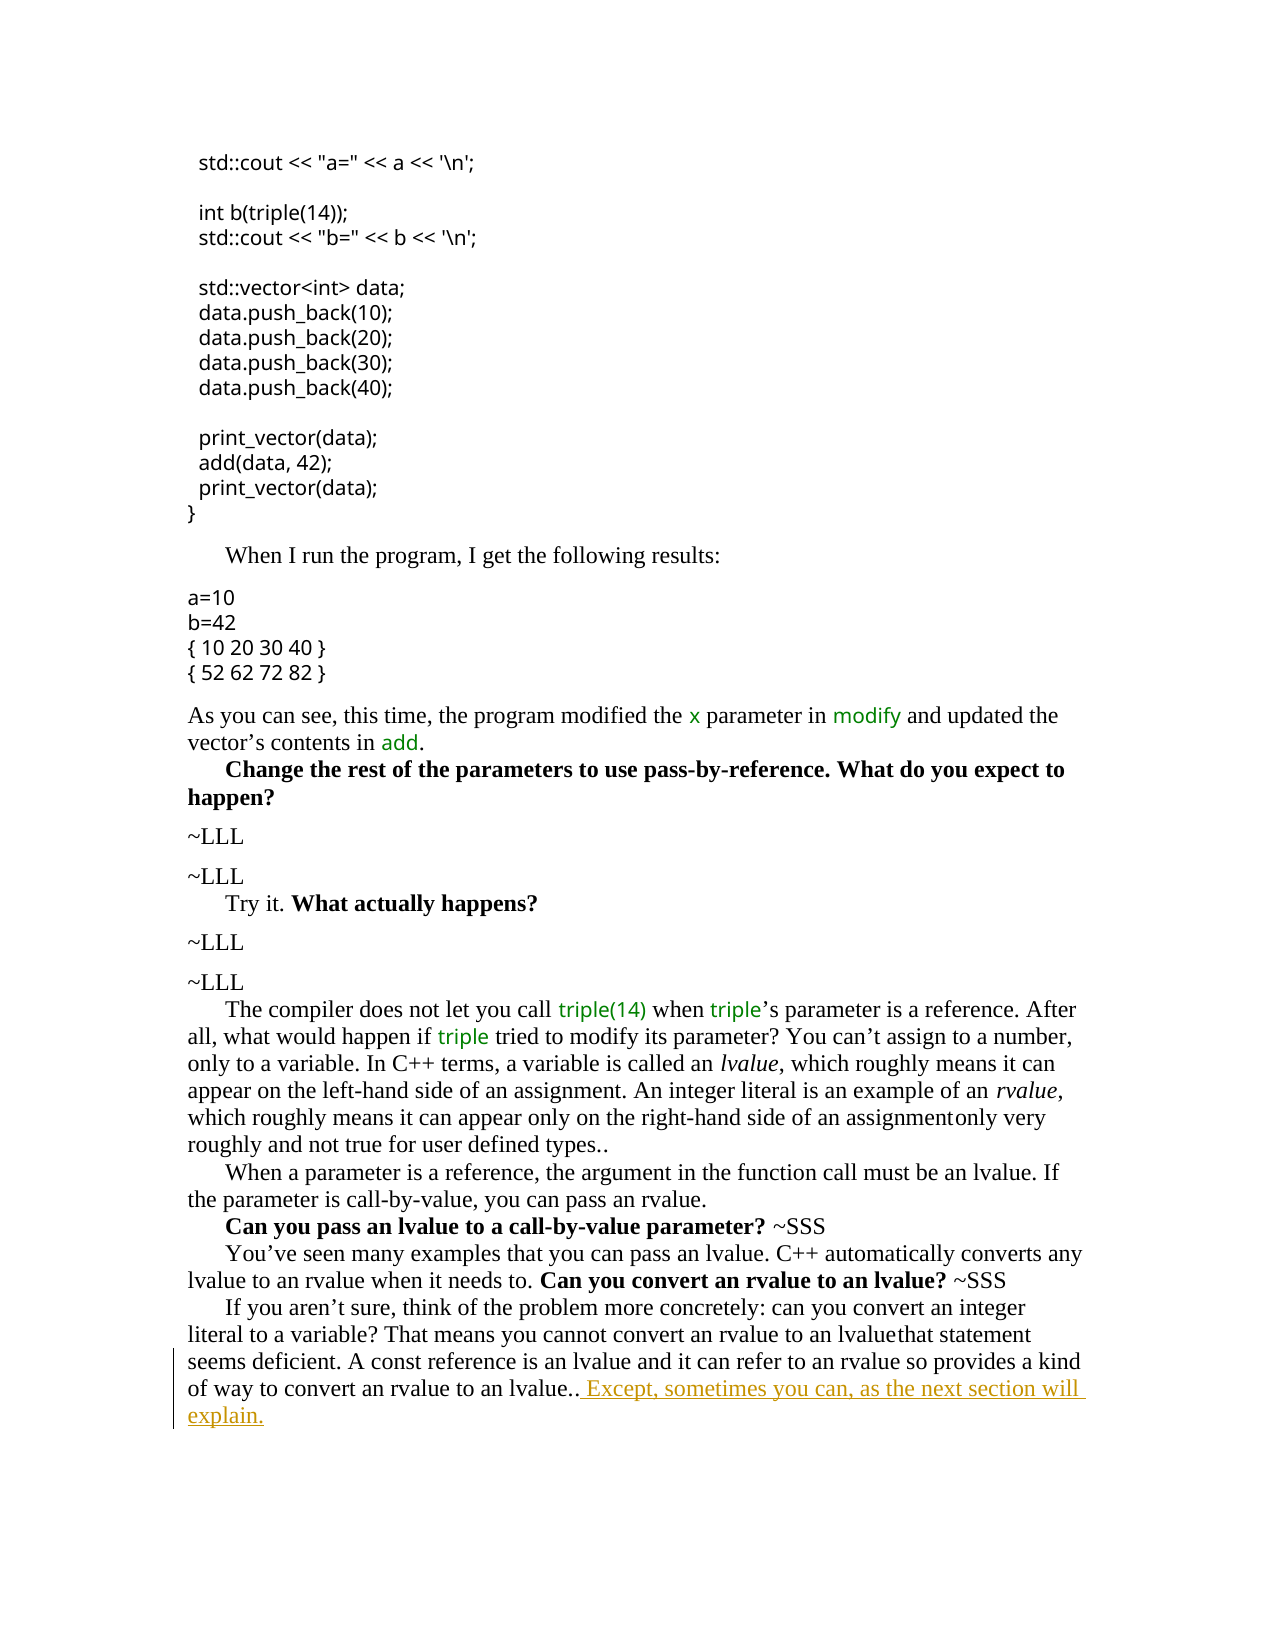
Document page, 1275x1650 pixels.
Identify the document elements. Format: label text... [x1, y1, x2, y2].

text ~LLL [187, 969, 1087, 996]
text As you can see, this time, the program modified the x parameter in modify and updated the vector’s contents in add. [187, 702, 1087, 756]
text ~LLL [187, 862, 1087, 889]
text When a parameter is a reference, the argument in the function call must be an lvalue. If the parameter is call-by-value, you can pass an rvalue. [187, 1158, 1087, 1212]
text When I run the program, I get the following results: [187, 542, 1087, 569]
text { 52 62 72 82 } [187, 660, 1072, 685]
text int b(triple(14)); [187, 200, 1072, 225]
text The compiler does not let you call triple(14) when triple’s parameter is a reference. After all, what would happen if triple tried to modify its parameter? You can’t assign to a number, only to a variable. In C++ terms, a variable is called an lvalue, which roughly means it can appear on the left-hand side of an assignment. An integer literal is an example of an rvalue, which roughly means it can appear only on the right-hand side of an assignmentonly very roughly and not true for user defined types.. [187, 996, 1087, 1158]
text ~LLL [187, 929, 1087, 956]
text std::vector<int> data; [187, 275, 1072, 300]
text You’ve seen many examples that you can pass an lvalue. C++ automatically converts any lvalue to an rvalue when it needs to. Can you convert an rvalue to an lvalue? ~SSS [187, 1239, 1087, 1294]
text data.push_back(20); [187, 325, 1072, 350]
text Can you pass an lvalue to a call-by-value parameter? ~SSS [187, 1212, 1087, 1239]
text std::cout << "b=" << b << '\n'; [187, 225, 1072, 250]
text } [187, 500, 1072, 525]
text b=42 [187, 610, 1072, 635]
text Try it. What actually happens? [187, 889, 1087, 917]
text data.push_back(10); [187, 300, 1072, 325]
text print_vector(data); [187, 425, 1072, 450]
text data.push_back(30); [187, 350, 1072, 375]
text print_vector(data); [187, 475, 1072, 500]
text add(data, 42); [187, 450, 1072, 475]
text ~LLL [187, 823, 1087, 850]
text std::cout << "a=" << a << '\n'; [187, 150, 1072, 175]
text Change the rest of the parameters to use pass-by-reference. What do you expect to happen? [187, 756, 1087, 810]
text If you aren’t sure, think of the problem more concretely: can you convert an integer literal to a variable? That means you cannot convert an rvalue to an lvaluethat statement seems deficient. A const reference is an lvalue and it can refer to an rvalue so provides a kind of way to convert an rvalue to an lvalue.. Except, sometimes you can, as the next section will explain. [187, 1294, 1087, 1429]
text data.push_back(40); [187, 375, 1072, 400]
text { 10 20 30 40 } [187, 635, 1072, 660]
text a=10 [187, 585, 1072, 610]
